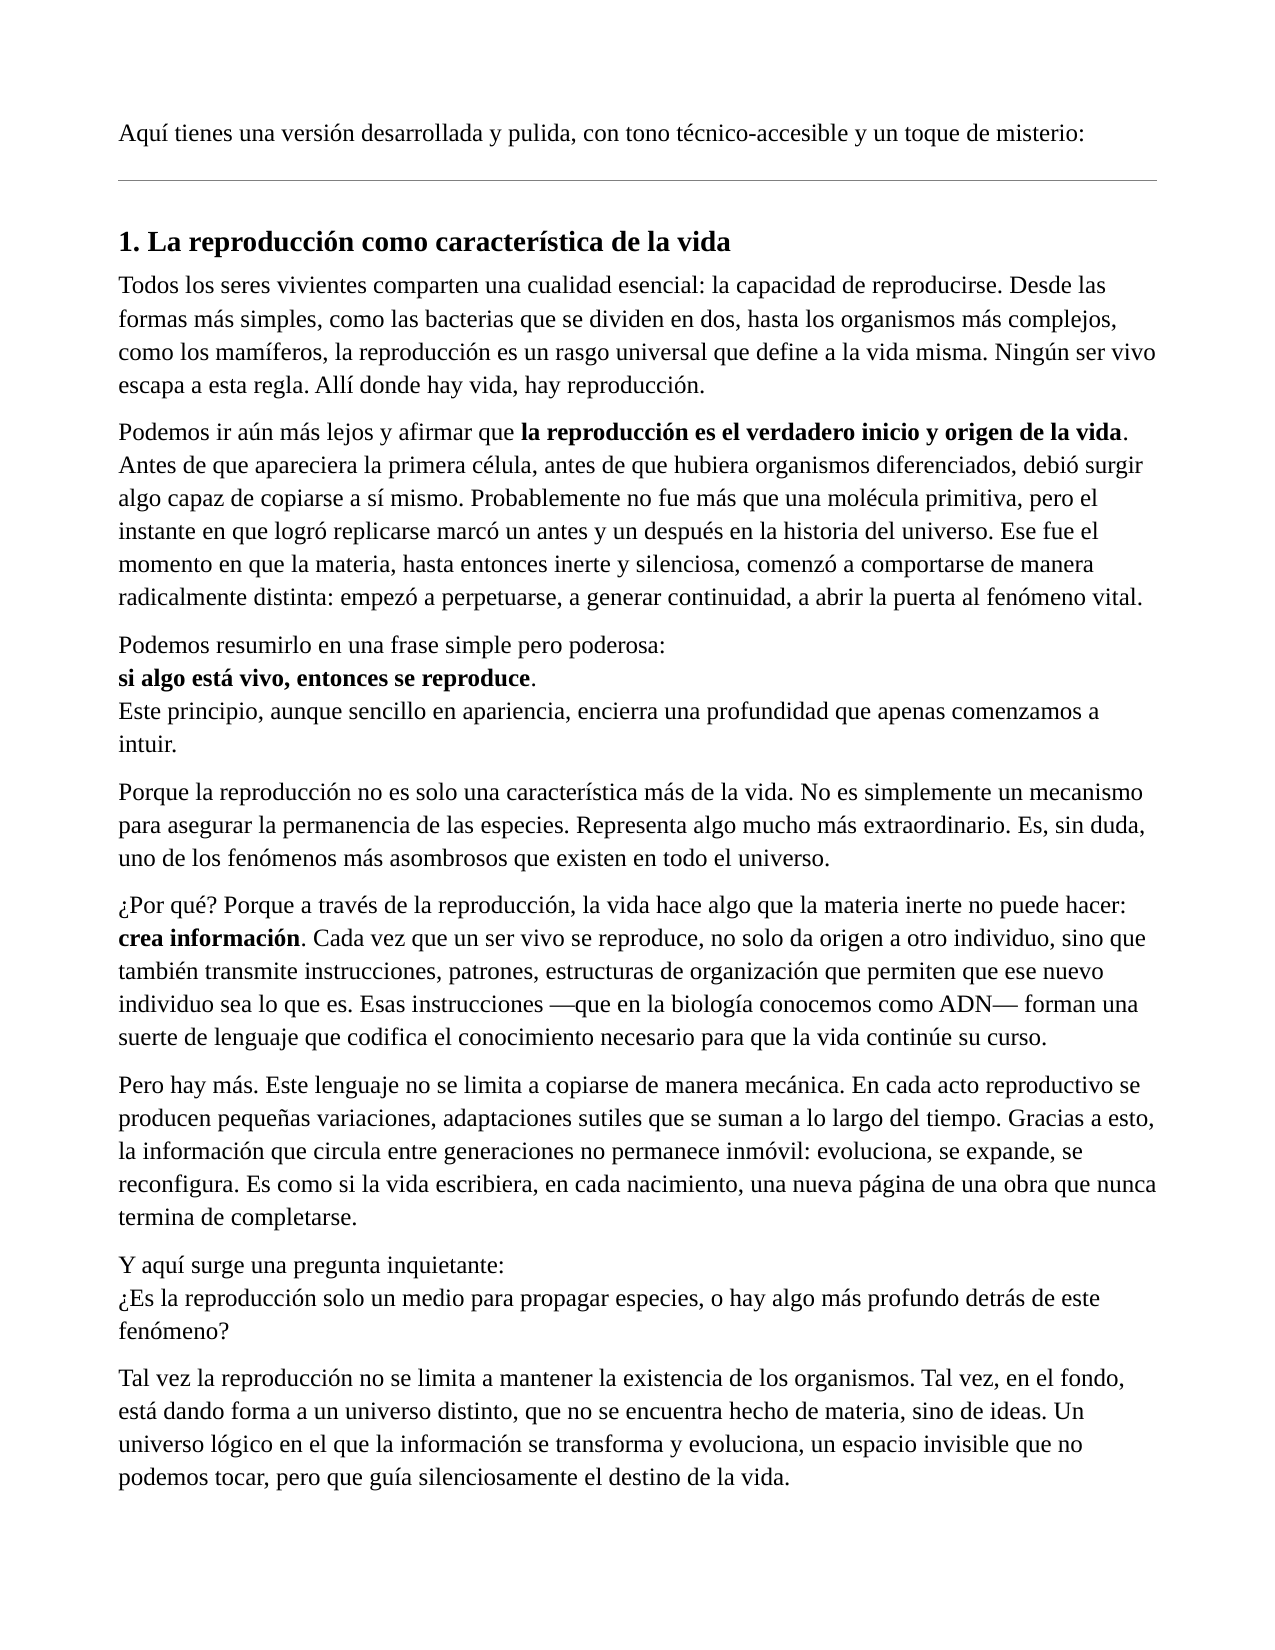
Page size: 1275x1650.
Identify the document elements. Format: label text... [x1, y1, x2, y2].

text Porque la reproducción no es solo una característica más de la vida. No es simplemente un mecanismo para asegurar la permanencia de las especies. Representa algo mucho más extraordinario. Es, sin duda, uno de los fenómenos más asombrosos que existen en todo el universo. [118, 777, 1157, 871]
text Aquí tienes una versión desarrollada y pulida, con tono técnico-accesible y un toque de misterio: [118, 118, 1157, 147]
text Podemos ir aún más lejos y afirmar que la reproducción es el verdadero inicio y origen de la vida. Antes de que apareciera la primera célula, antes de que hubiera organismos diferenciados, debió surgir algo capaz de copiarse a sí mismo. Probablemente no fue más que una molécula primitiva, pero el instante en que logró replicarse marcó un antes y un después en la historia del universo. Ese fue el momento en que la materia, hasta entonces inerte y silenciosa, comenzó a comportarse de manera radicalmente distinta: empezó a perpetuarse, a generar continuidad, a abrir la puerta al fenómeno vital. [118, 417, 1157, 611]
text ¿Por qué? Porque a través de la reproducción, la vida hace algo que la materia inerte no puede hacer: crea información. Cada vez que un ser vivo se reproduce, no solo da origen a otro individuo, sino que también transmite instrucciones, patrones, estructuras de organización que permiten que ese nuevo individuo sea lo que es. Esas instrucciones —que en la biología conocemos como ADN— forman una suerte de lenguaje que codifica el conocimiento necesario para que la vida continúe su curso. [118, 890, 1157, 1051]
subtitle 1. La reproducción como característica de la vida [118, 224, 1157, 258]
text Pero hay más. Este lenguaje no se limita a copiarse de manera mecánica. En cada acto reproductivo se producen pequeñas variaciones, adaptaciones sutiles que se suman a lo largo del tiempo. Gracias a esto, la información que circula entre generaciones no permanece inmóvil: evoluciona, se expande, se reconfigura. Es como si la vida escribiera, en cada nacimiento, una nueva página de una obra que nunca termina de completarse. [118, 1070, 1157, 1231]
text Tal vez la reproducción no se limita a mantener la existencia de los organismos. Tal vez, en el fondo, está dando forma a un universo distinto, que no se encuentra hecho de materia, sino de ideas. Un universo lógico en el que la información se transforma y evoluciona, un espacio invisible que no podemos tocar, pero que guía silenciosamente el destino de la vida. [118, 1363, 1157, 1491]
text Todos los seres vivientes comparten una cualidad esencial: la capacidad de reproducirse. Desde las formas más simples, como las bacterias que se dividen en dos, hasta los organismos más complejos, como los mamíferos, la reproducción es un rasgo universal que define a la vida misma. Ningún ser vivo escapa a esta regla. Allí donde hay vida, hay reproducción. [118, 271, 1157, 398]
text Y aquí surge una pregunta inquietante: ¿Es la reproducción solo un medio para propagar especies, o hay algo más profundo detrás de este fenómeno? [118, 1250, 1157, 1344]
text Podemos resumirlo en una frase simple pero poderosa: si algo está vivo, entonces se reproduce. Este principio, aunque sencillo en apariencia, encierra una profundidad que apenas comenzamos a intuir. [118, 630, 1157, 758]
